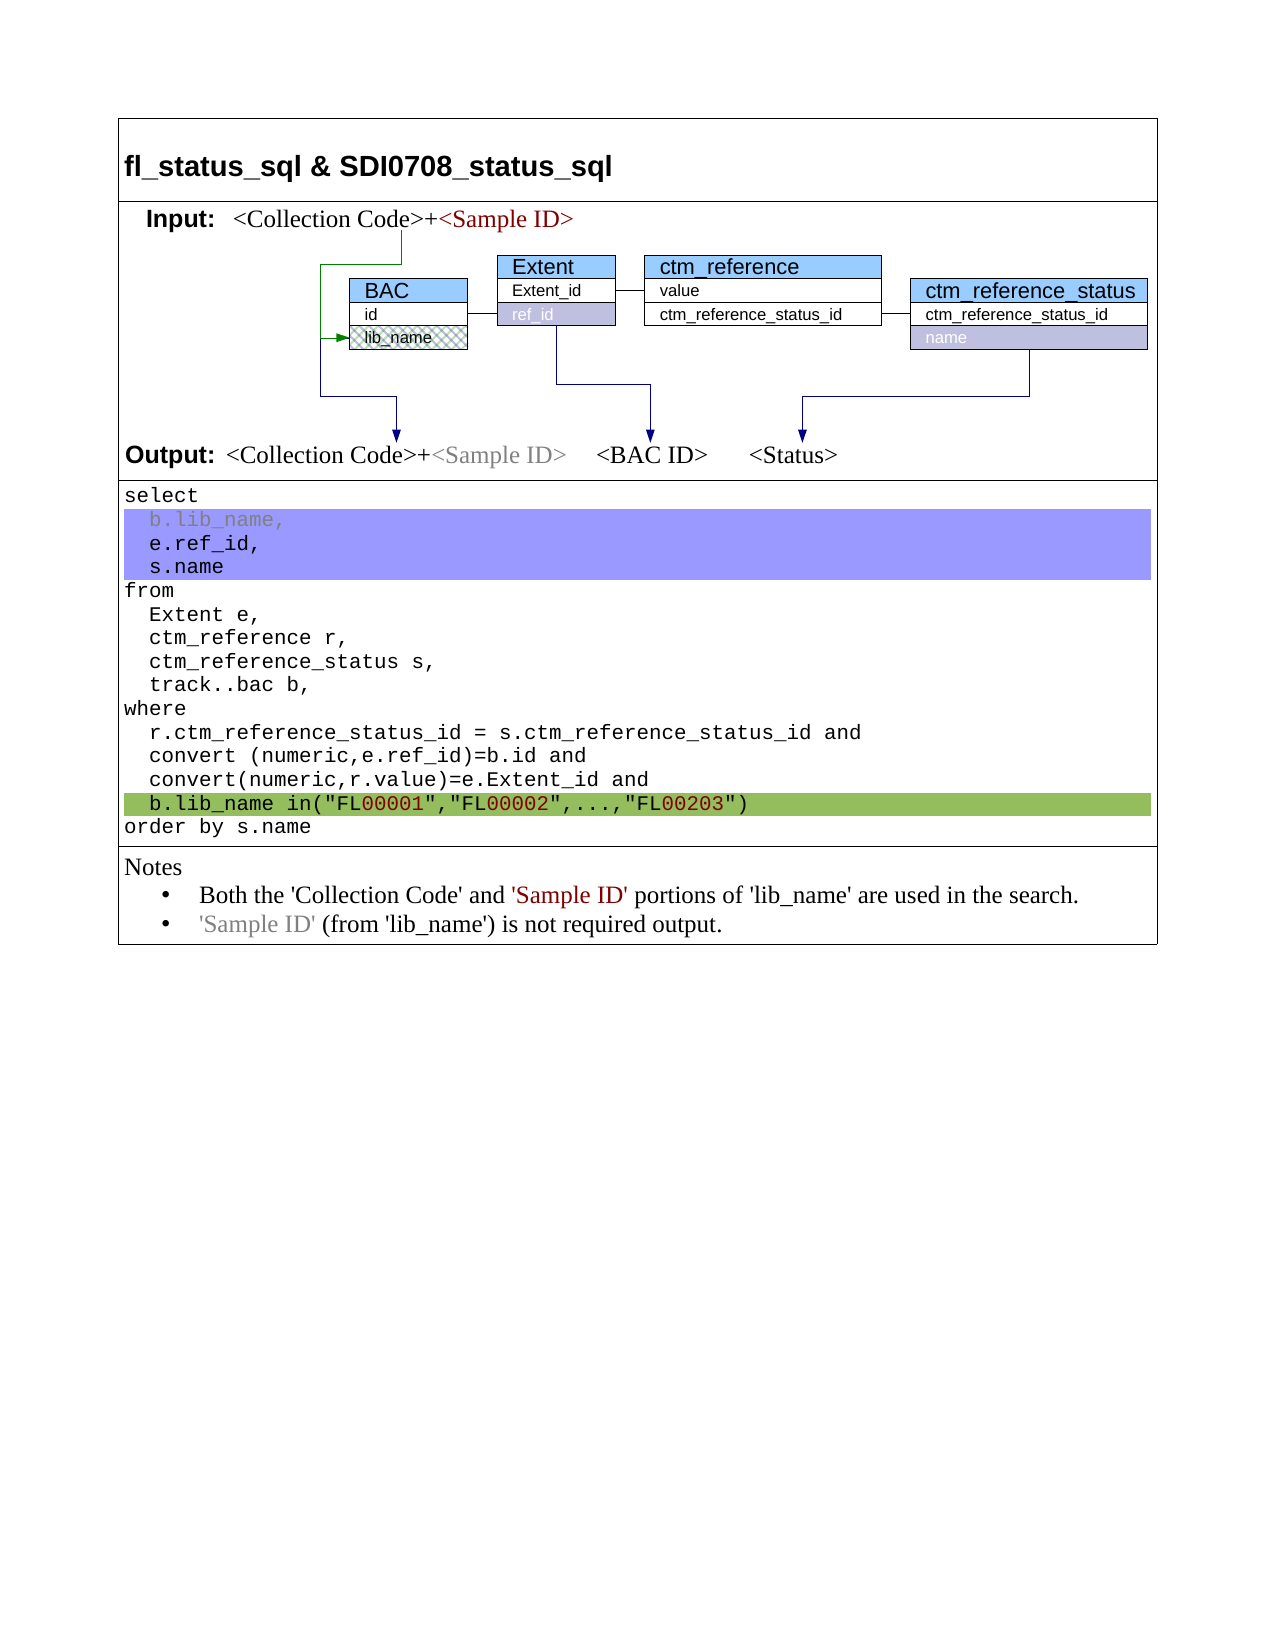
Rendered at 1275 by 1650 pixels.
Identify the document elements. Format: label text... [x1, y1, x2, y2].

table_cell Notes Both the 'Collection Code' and 'Sample ID' portions of 'lib_name' are used in the search. 'Sample ID' (from 'lib_name') is not required output. [119, 847, 1157, 943]
table_cell [119, 202, 1157, 479]
table_cell select b.lib_name, e.ref_id, s.name from Extent e, ctm_reference r, ctm_reference_status s, track..bac b, where r.ctm_reference_status_id = s.ctm_reference_status_id and convert (numeric,e.ref_id)=b.id and convert(numeric,r.value)=e.Extent_id and b.lib_name in("FL00001","FL00002",...,"FL00203") order by s.name [119, 481, 1157, 846]
table_header fl_status_sql & SDI0708_status_sql [119, 119, 1157, 201]
